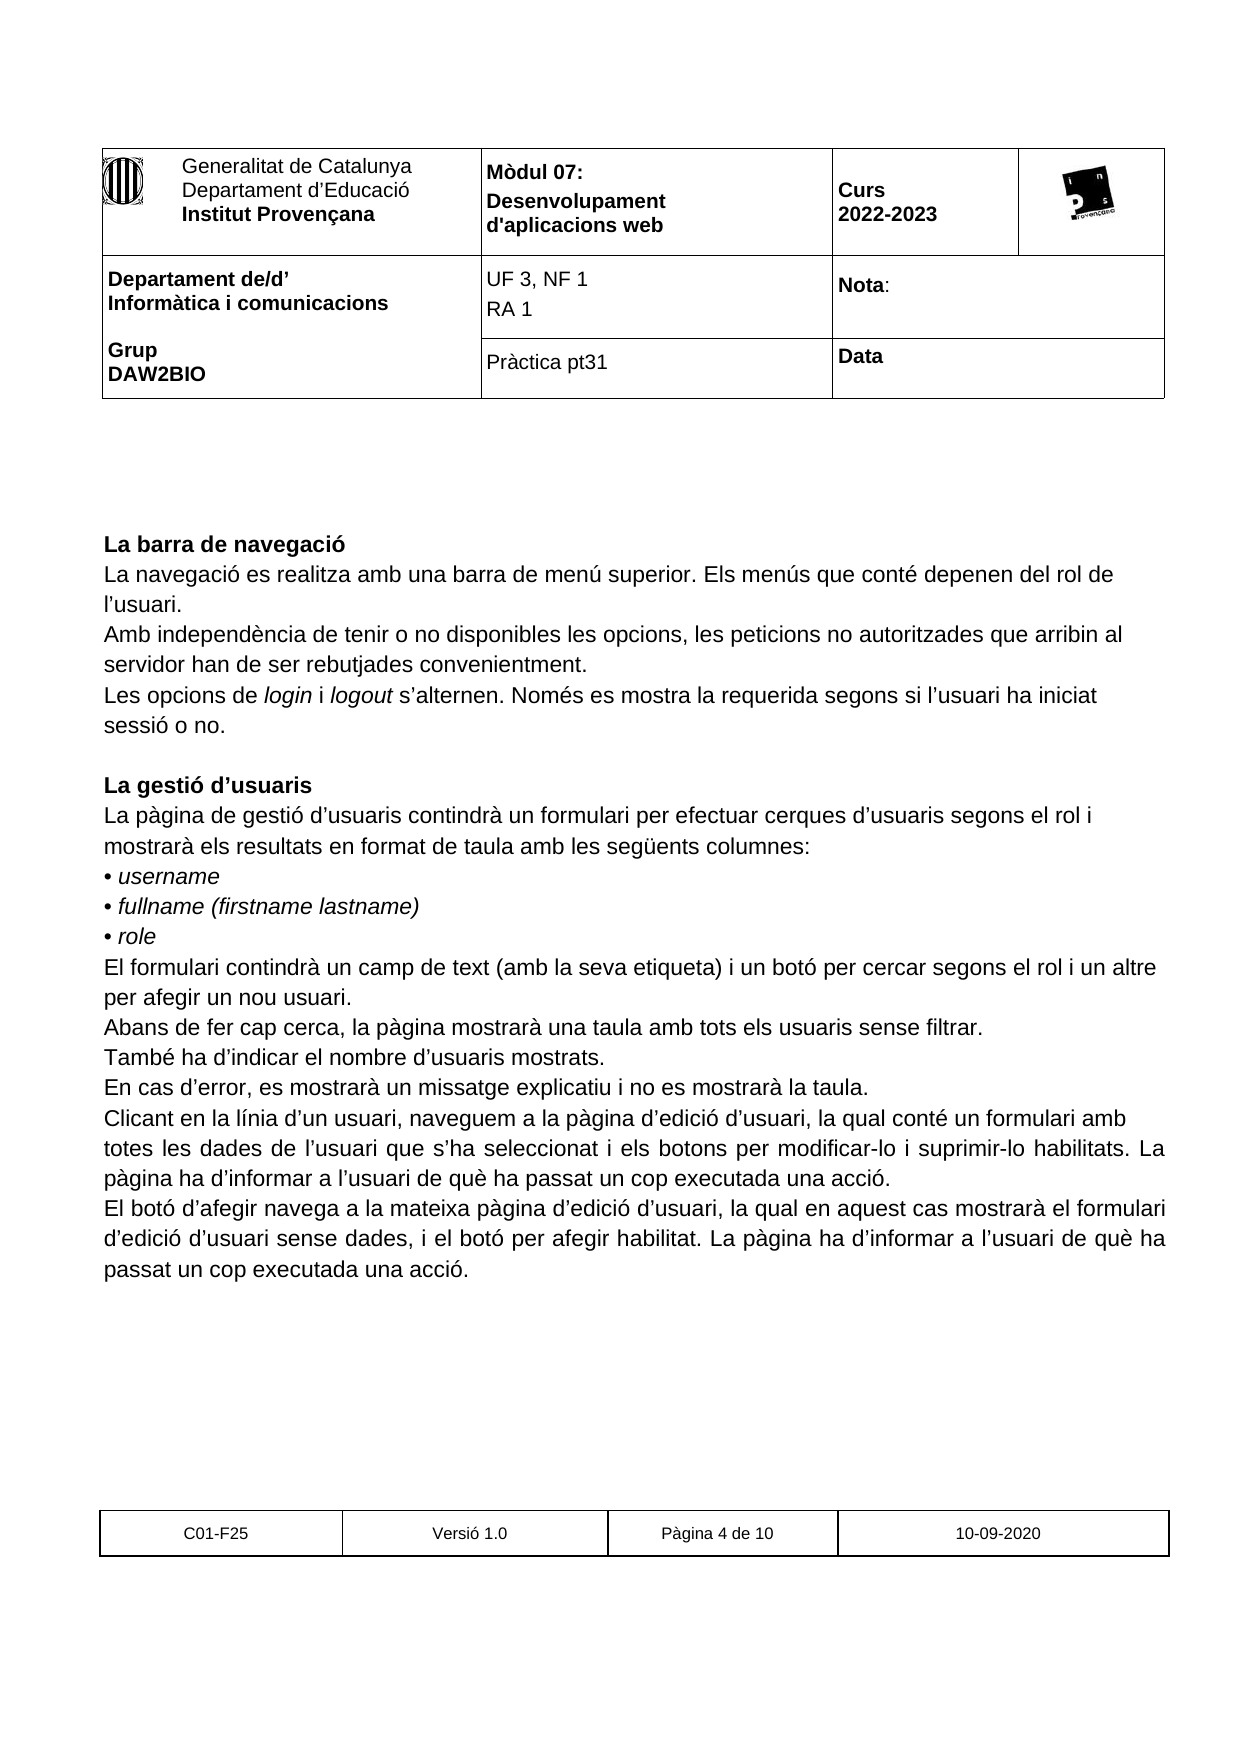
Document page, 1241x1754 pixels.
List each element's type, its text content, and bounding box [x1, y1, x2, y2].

text La gestió d’usuaris [103, 772, 1167, 799]
text totes les dades de l’usuari que s’ha seleccionat i els botons per modificar-lo i suprimir-lo habilitats. La pàgina ha d’informar a l’usuari de què ha passat un cop executada una acció. [103, 1135, 1167, 1191]
text servidor han de ser rebutjades convenientment. [103, 651, 1167, 678]
text La pàgina de gestió d’usuaris contindrà un formulari per efectuar cerques d’usuaris segons el rol i [103, 802, 1167, 829]
text per afegir un nou usuari. [103, 984, 1167, 1010]
picture [1046, 165, 1130, 220]
text També ha d’indicar el nombre d’usuaris mostrats. [103, 1044, 1167, 1071]
text sessió o no. [103, 712, 1167, 738]
text • role [103, 923, 1167, 950]
text Amb independència de tenir o no disponibles les opcions, les peticions no autoritzades que arribin al [103, 621, 1167, 648]
text Abans de fer cap cerca, la pàgina mostrarà una taula amb tots els usuaris sense filtrar. [103, 1014, 1167, 1040]
text La navegació es realitza amb una barra de menú superior. Els menús que conté depenen del rol de [103, 561, 1167, 587]
text l’usuari. [103, 591, 1167, 617]
picture [102, 157, 143, 205]
text El formulari contindrà un camp de text (amb la seva etiqueta) i un botó per cercar segons el rol i un altre [103, 953, 1167, 980]
text • username [103, 863, 1167, 889]
text El botó d’afegir navega a la mateixa pàgina d’edició d’usuari, la qual en aquest cas mostrarà el formulari d’edició d’usuari sense dades, i el botó per afegir habilitat. La pàgina ha d’informar a l’usuari de què ha passat un cop executada una acció. [103, 1195, 1167, 1282]
text La barra de navegació [103, 531, 1167, 557]
text mostrarà els resultats en format de taula amb les següents columnes: [103, 833, 1167, 859]
text Clicant en la línia d’un usuari, naveguem a la pàgina d’edició d’usuari, la qual conté un formulari amb [103, 1104, 1167, 1131]
text • fullname (firstname lastname) [103, 893, 1167, 919]
text En cas d’error, es mostrarà un missatge explicatiu i no es mostrarà la taula. [103, 1074, 1167, 1101]
text Les opcions de login i logout s’alternen. Només es mostra la requerida segons si l’usuari ha iniciat [103, 682, 1167, 708]
